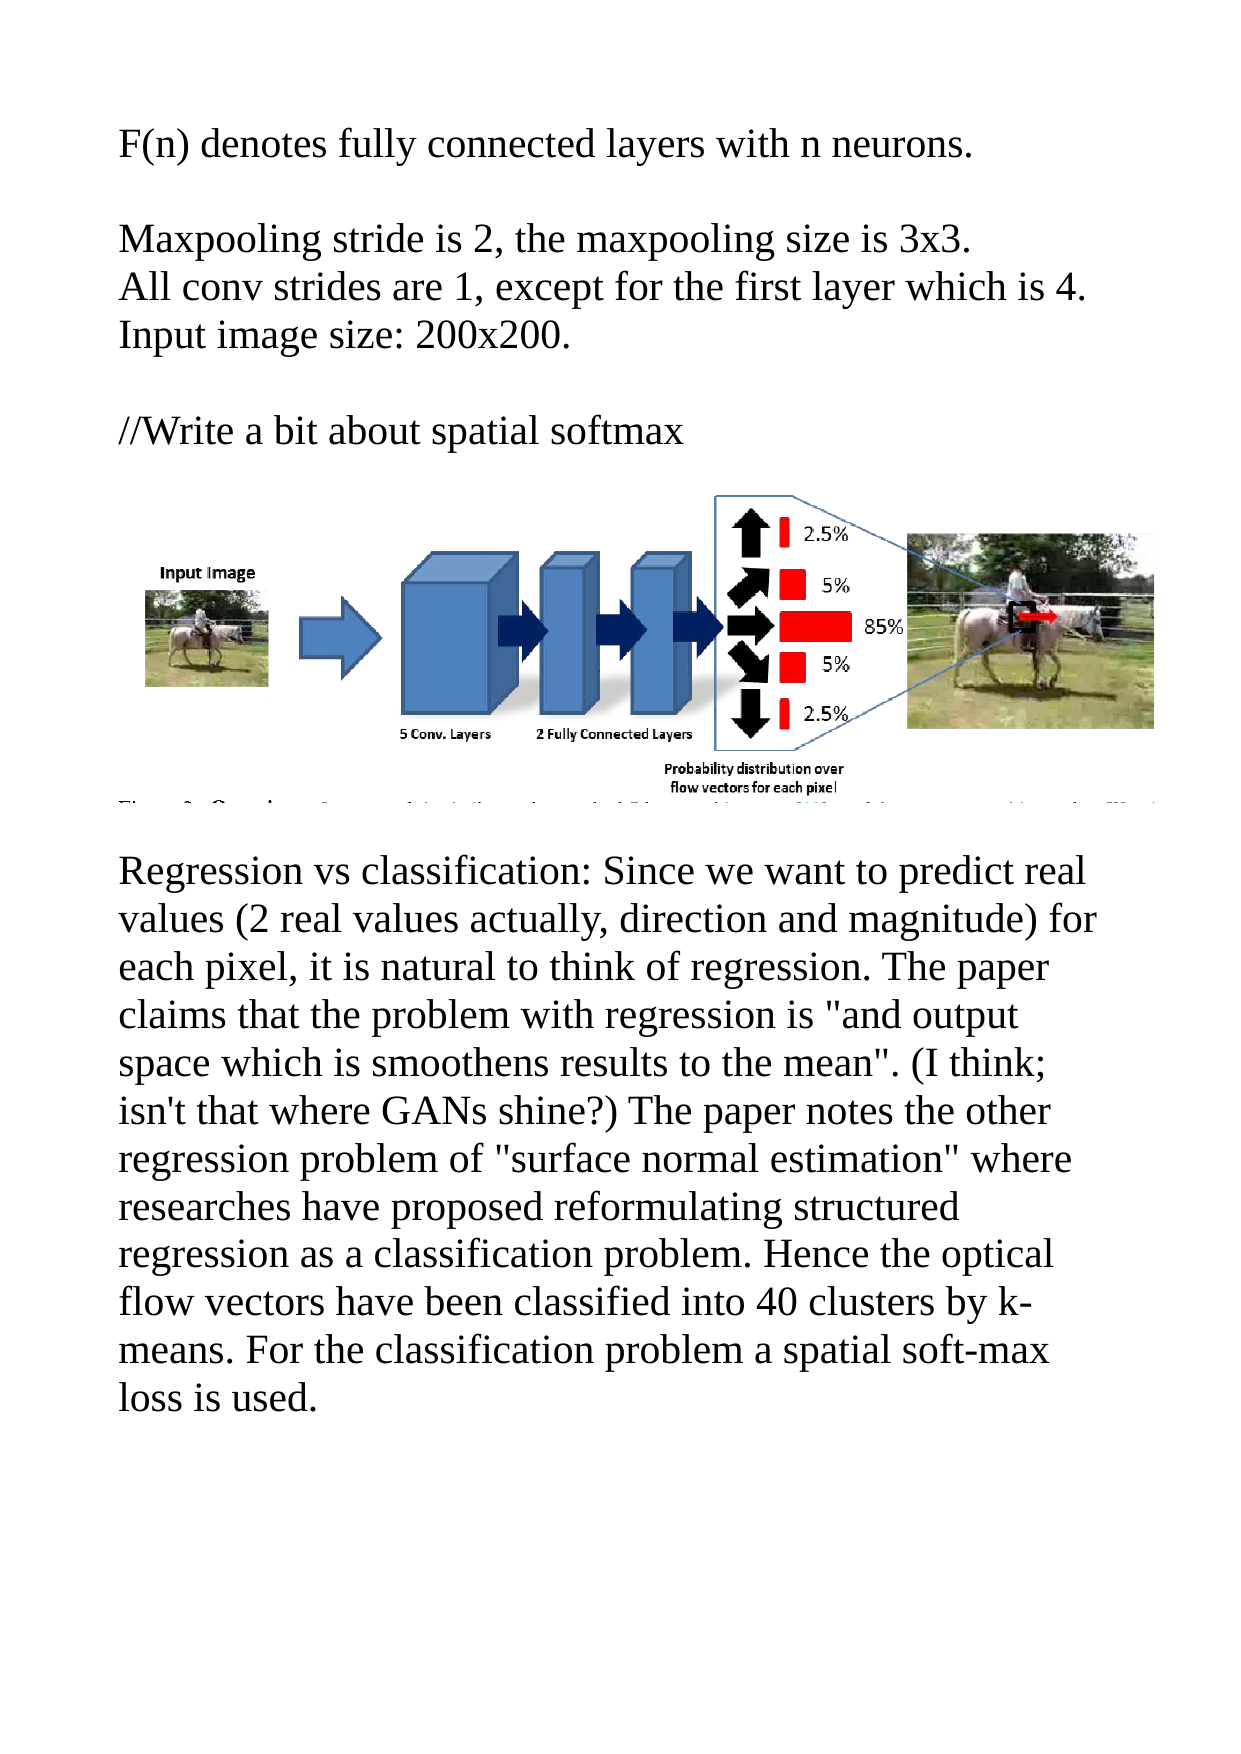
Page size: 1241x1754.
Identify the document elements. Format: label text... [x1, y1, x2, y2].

text Maxpooling stride is 2, the maxpooling size is 3x3. [118, 214, 1122, 262]
text Input image size: 200x200. [118, 310, 1122, 358]
text All conv strides are 1, except for the first layer which is 4. [118, 262, 1122, 310]
text Regression vs classification: Since we want to predict real values (2 real values actually, direction and magnitude) for each pixel, it is natural to think of regression. The paper claims that the problem with regression is "and output space which is smoothens results to the mean". (I think; isn't that where GANs shine?) The paper notes the other regression problem of "surface normal estimation" where researches have proposed reformulating structured regression as a classification problem. Hence the optical flow vectors have been classified into 40 clusters by k-means. For the classification problem a spatial soft-max loss is used. [118, 846, 1122, 1421]
text //Write a bit about spatial softmax [118, 406, 1122, 453]
text F(n) denotes fully connected layers with n neurons. [118, 118, 1122, 166]
picture [119, 495, 1155, 803]
